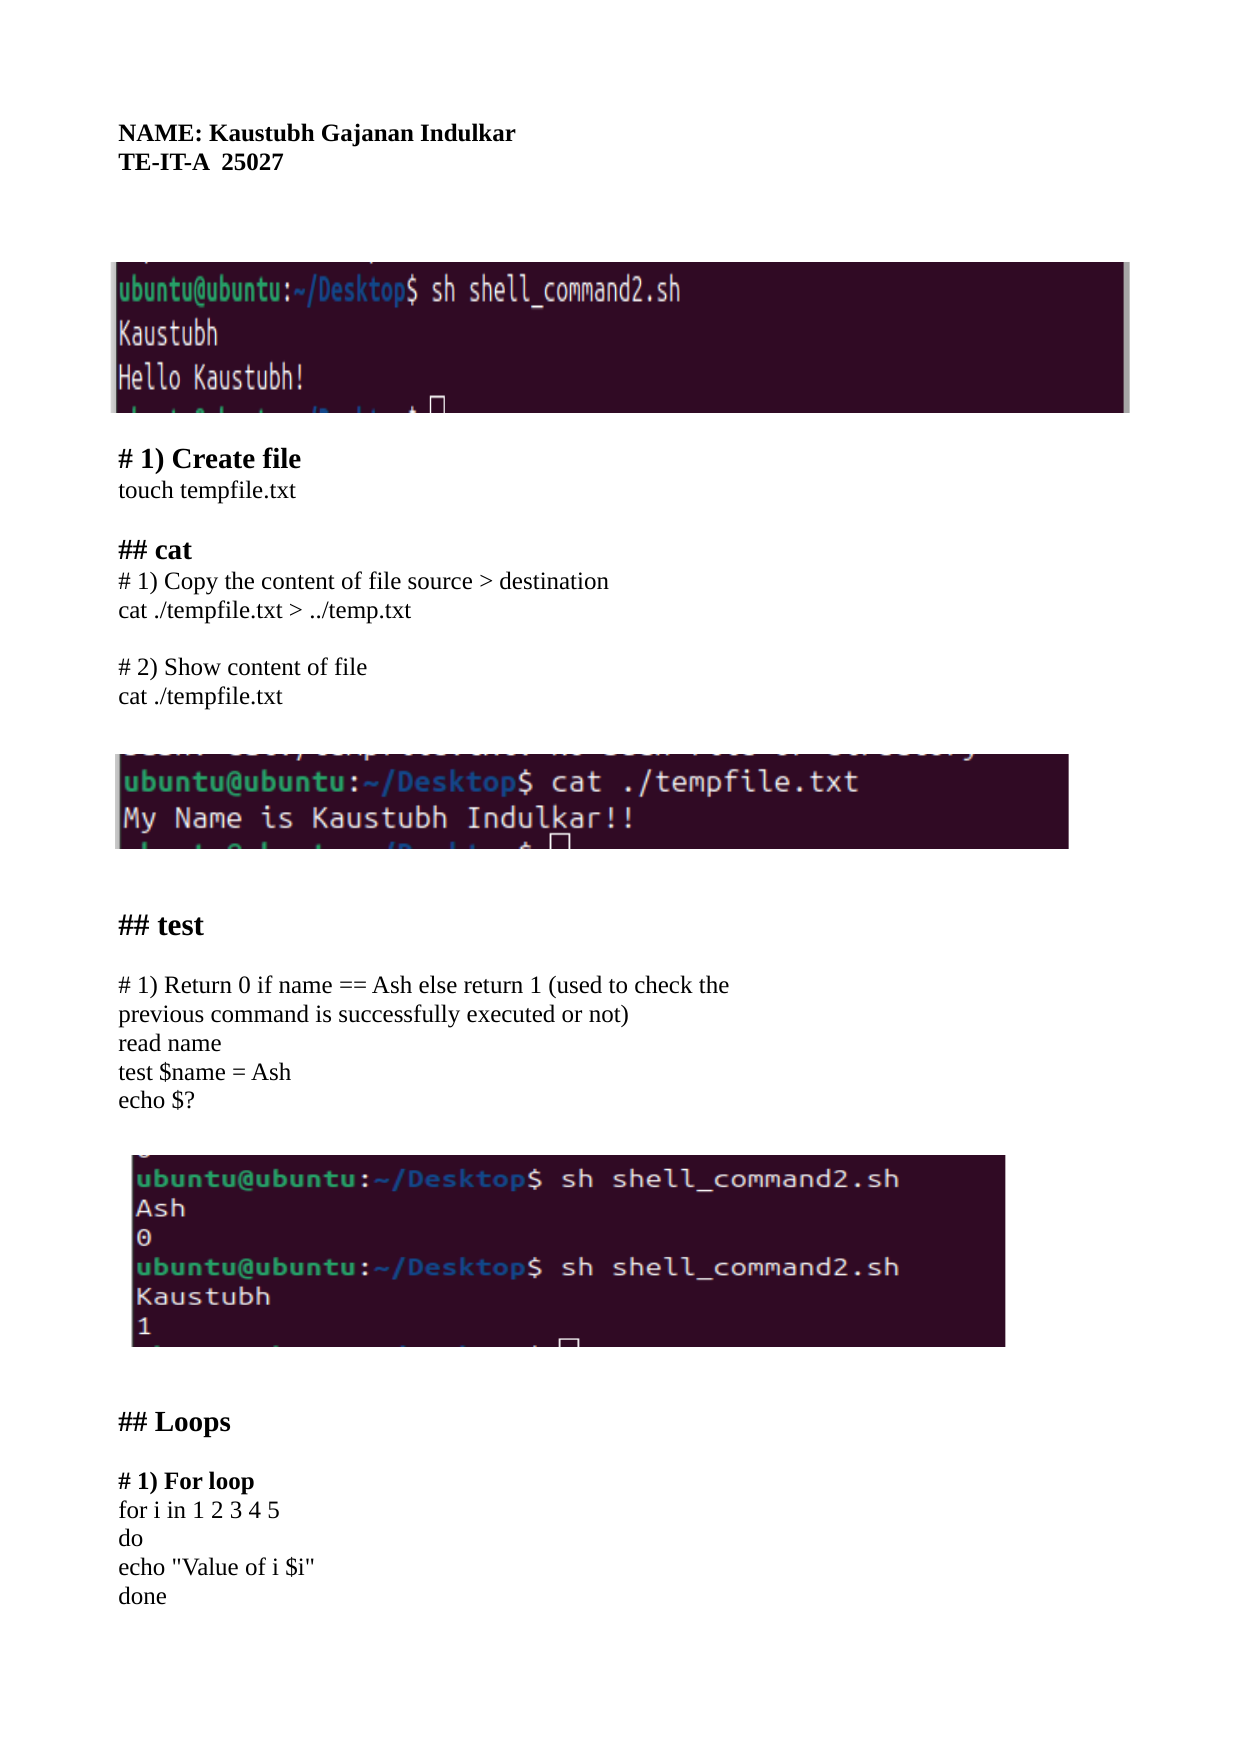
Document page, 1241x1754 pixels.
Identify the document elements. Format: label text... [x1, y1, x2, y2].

picture [115, 754, 1069, 849]
text echo "Value of i $i" [118, 1552, 1122, 1581]
text do [118, 1523, 1122, 1552]
text done [118, 1581, 1122, 1610]
text ## test [118, 906, 1122, 942]
text # 1) Create file touch tempfile.txt [118, 413, 1122, 504]
text # 1) Return 0 if name == Ash else return 1 (used to check the previous command is successfully executed or not) read name test $name = Ash echo $? [118, 942, 1122, 1114]
text for i in 1 2 3 4 5 [118, 1495, 1122, 1523]
picture [110, 262, 1130, 413]
text # 1) For loop [118, 1466, 1122, 1495]
text # 2) Show content of file cat ./tempfile.txt [118, 652, 1122, 738]
text ## Loops [118, 1404, 1122, 1437]
picture [131, 1155, 1006, 1347]
text ## cat # 1) Copy the content of file source > destination cat ./tempfile.txt > ../temp.txt [118, 532, 1122, 623]
